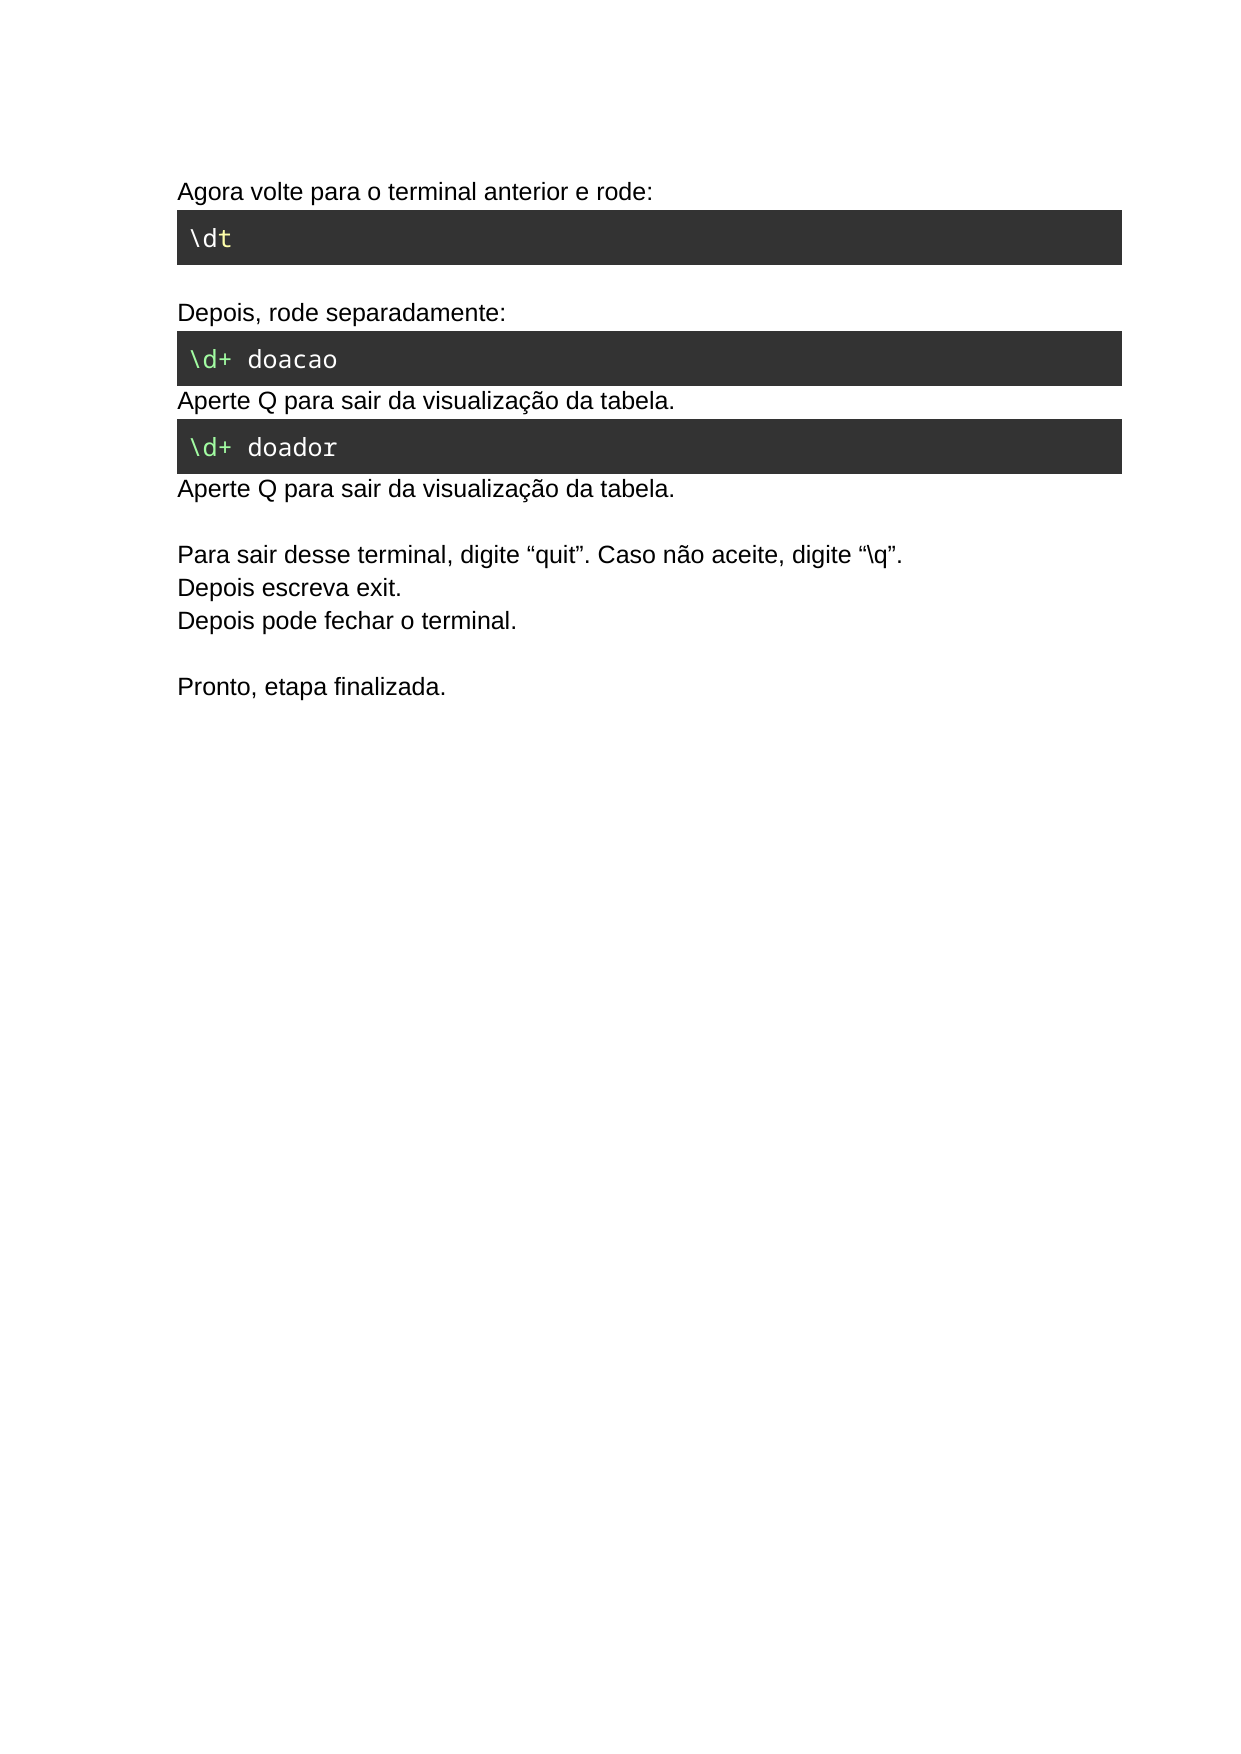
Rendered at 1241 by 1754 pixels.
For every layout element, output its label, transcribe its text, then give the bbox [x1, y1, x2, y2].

table_header \dt [177, 210, 1122, 265]
text Aperte Q para sair da visualização da tabela. [177, 386, 1122, 415]
text Agora volte para o terminal anterior e rode: [177, 177, 1122, 206]
text Pronto, etapa finalizada. [177, 672, 1122, 701]
table_header \d+ doador [177, 419, 1122, 474]
table_header \d+ doacao [177, 331, 1122, 386]
text Aperte Q para sair da visualização da tabela. [177, 474, 1122, 503]
text Para sair desse terminal, digite “quit”. Caso não aceite, digite “\q”. [177, 540, 1122, 569]
text Depois pode fechar o terminal. [177, 606, 1122, 635]
text Depois, rode separadamente: [177, 298, 1122, 327]
text Depois escreva exit. [177, 573, 1122, 602]
